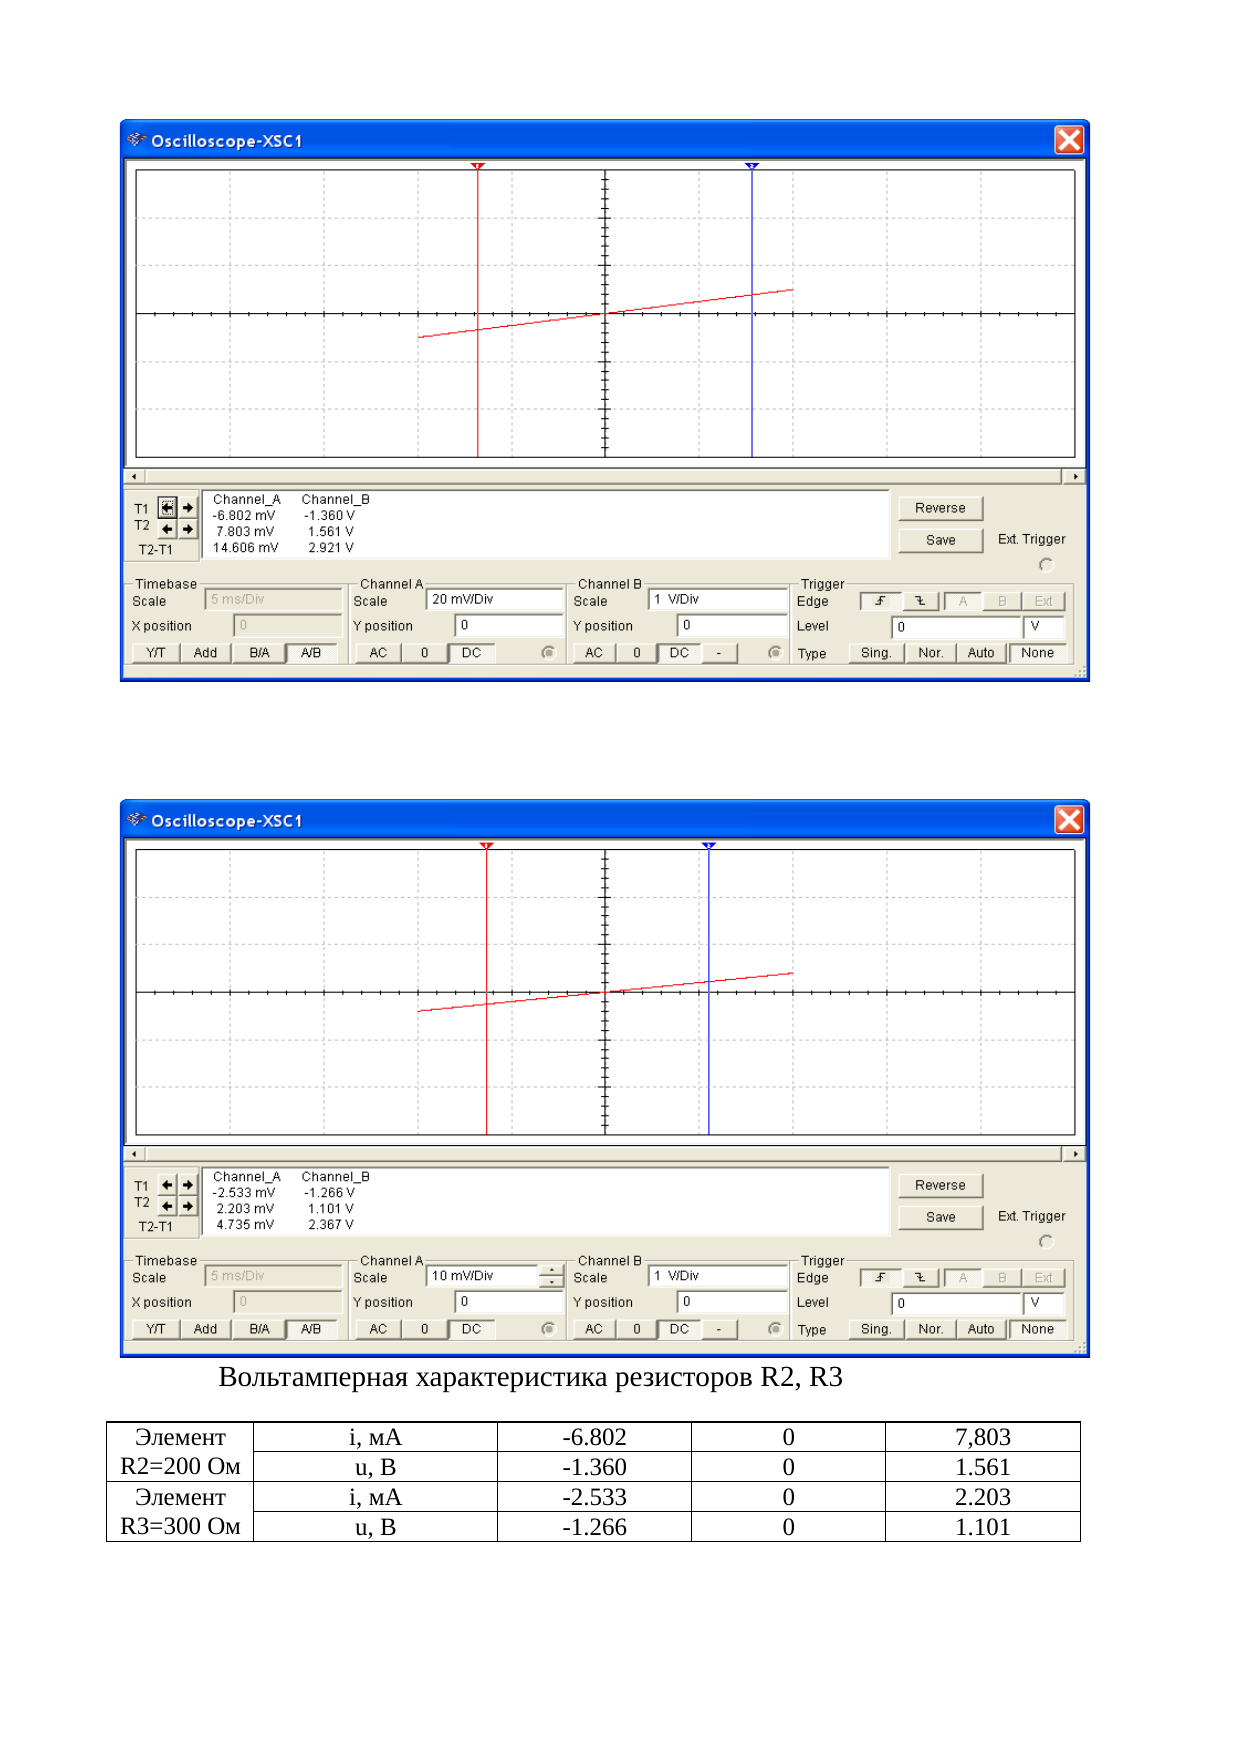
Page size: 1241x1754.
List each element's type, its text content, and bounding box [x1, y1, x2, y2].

table_cell -2.533 [498, 1482, 691, 1511]
table_header 7,803 [886, 1423, 1080, 1451]
table_cell 1.561 [886, 1452, 1080, 1481]
table_cell 0 [692, 1452, 885, 1481]
text [118, 1542, 1122, 1628]
table_cell 1.101 [886, 1512, 1080, 1541]
table_cell u, B [254, 1452, 497, 1481]
table_header i, мA [254, 1423, 497, 1451]
table_cell u, B [254, 1512, 497, 1541]
table_cell -1.360 [498, 1452, 691, 1481]
table_cell 0 [692, 1512, 885, 1541]
table_cell 0 [692, 1482, 885, 1511]
text Вольтамперная характеристика резисторов R2, R3 [118, 118, 1122, 1421]
table_cell Элемент R3=300 Ом [107, 1482, 253, 1541]
table_header 0 [692, 1423, 885, 1451]
picture [119, 799, 1091, 1358]
table_cell 2.203 [886, 1482, 1080, 1511]
picture [119, 119, 1091, 682]
table_cell -1.266 [498, 1512, 691, 1541]
table_header Элемент R2=200 Ом [107, 1423, 253, 1481]
table_cell i, мA [254, 1482, 497, 1511]
table_header -6.802 [498, 1423, 691, 1451]
